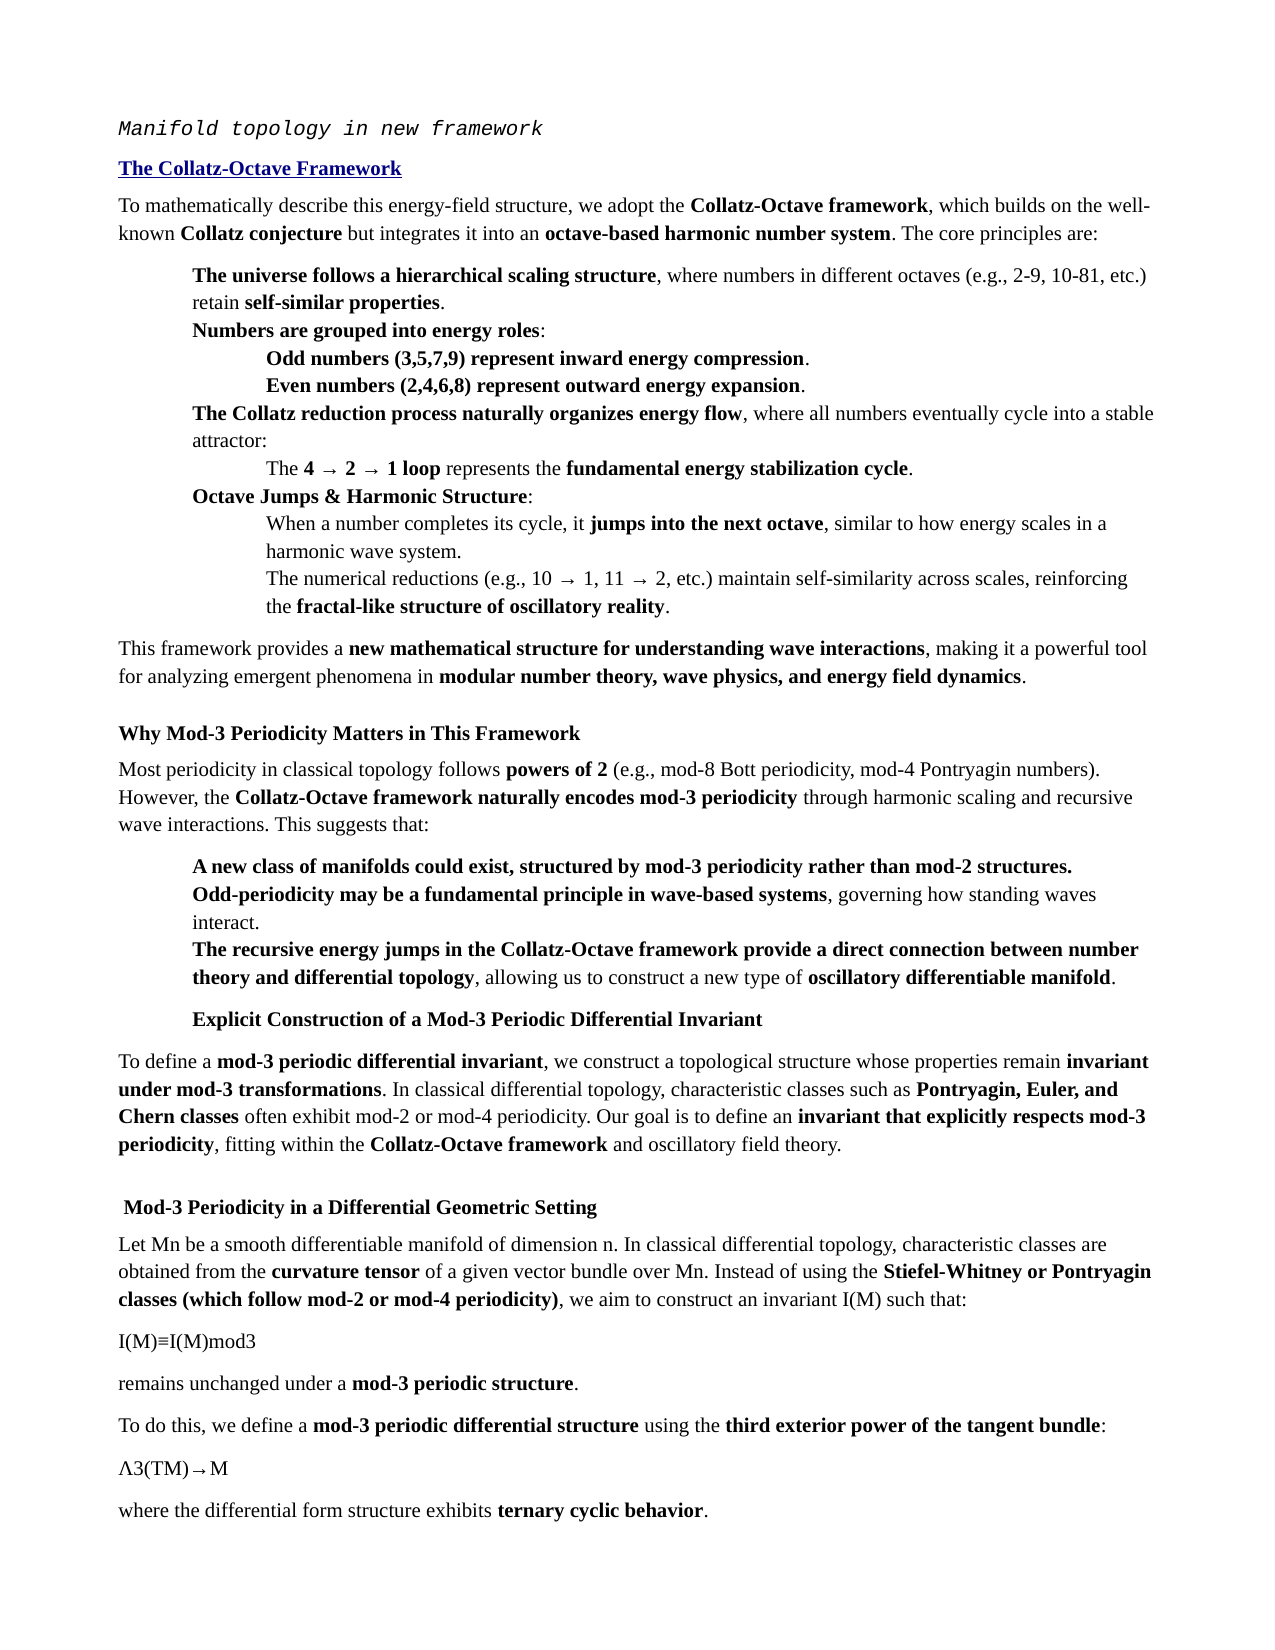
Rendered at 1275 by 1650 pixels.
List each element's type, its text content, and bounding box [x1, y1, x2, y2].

text To mathematically describe this energy-field structure, we adopt the Collatz-Octave framework, which builds on the well-known Collatz conjecture but integrates it into an octave-based harmonic number system. The core principles are: [118, 193, 1157, 244]
text where the differential form structure exhibits ternary cyclic behavior. [118, 1498, 1157, 1522]
list The numerical reductions (e.g., 10 → 1, 11 → 2, etc.) maintain self-similarity across scales, reinforcing the fractal-like structure of oscillatory reality. [236, 566, 1157, 618]
text Most periodicity in classical topology follows powers of 2 (e.g., mod-8 Bott periodicity, mod-4 Pontryagin numbers). However, the Collatz-Octave framework naturally encodes mod-3 periodicity through harmonic scaling and recursive wave interactions. This suggests that: [118, 757, 1157, 836]
list A new class of manifolds could exist, structured by mod-3 periodicity rather than mod-2 structures. [162, 854, 1157, 878]
list Odd-periodicity may be a fundamental principle in wave-based systems, governing how standing waves interact. [162, 882, 1157, 934]
list Explicit Construction of a Mod-3 Periodic Differential Invariant [162, 1007, 1157, 1031]
subtitle Why Mod-3 Periodicity Matters in This Framework [118, 721, 1157, 744]
subtitle The Collatz-Octave Framework [118, 156, 1157, 180]
text remains unchanged under a mod-3 periodic structure. [118, 1371, 1157, 1395]
list Odd numbers (3,5,7,9) represent inward energy compression. [236, 346, 1157, 369]
list The Collatz reduction process naturally organizes energy flow, where all numbers eventually cycle into a stable attractor: [162, 401, 1157, 452]
text Manifold topology in new framework [118, 118, 1157, 142]
text Λ3(TM)→M [118, 1456, 1157, 1480]
list Octave Jumps & Harmonic Structure: [162, 483, 1157, 508]
list Even numbers (2,4,6,8) represent outward energy expansion. [236, 373, 1157, 397]
list The recursive energy jumps in the Collatz-Octave framework provide a direct connection between number theory and differential topology, allowing us to construct a new type of oscillatory differentiable manifold. [162, 937, 1157, 989]
list Numbers are grouped into energy roles: [162, 318, 1157, 342]
list The universe follows a hierarchical scaling structure, where numbers in different octaves (e.g., 2-9, 10-81, etc.) retain self-similar properties. [162, 263, 1157, 314]
text Let Mn be a smooth differentiable manifold of dimension n. In classical differential topology, characteristic classes are obtained from the curvature tensor of a given vector bundle over Mn. Instead of using the Stiefel-Whitney or Pontryagin classes (which follow mod-2 or mod-4 periodicity), we aim to construct an invariant I(M) such that: [118, 1232, 1157, 1311]
subtitle Mod-3 Periodicity in a Differential Geometric Setting [118, 1195, 1157, 1219]
list When a number completes its cycle, it jumps into the next octave, similar to how energy scales in a harmonic wave system. [236, 511, 1157, 563]
text To do this, we define a mod-3 periodic differential structure using the third exterior power of the tangent bundle: [118, 1413, 1157, 1437]
text This framework provides a new mathematical structure for understanding wave interactions, making it a powerful tool for analyzing emergent phenomena in modular number theory, wave physics, and energy field dynamics. [118, 636, 1157, 688]
list The 4 → 2 → 1 loop represents the fundamental energy stabilization cycle. [236, 456, 1157, 480]
text I(M)≡I(M)mod3 [118, 1329, 1157, 1353]
text To define a mod-3 periodic differential invariant, we construct a topological structure whose properties remain invariant under mod-3 transformations. In classical differential topology, characteristic classes such as Pontryagin, Euler, and Chern classes often exhibit mod-2 or mod-4 periodicity. Our goal is to define an invariant that explicitly respects mod-3 periodicity, fitting within the Collatz-Octave framework and oscillatory field theory. [118, 1049, 1157, 1156]
